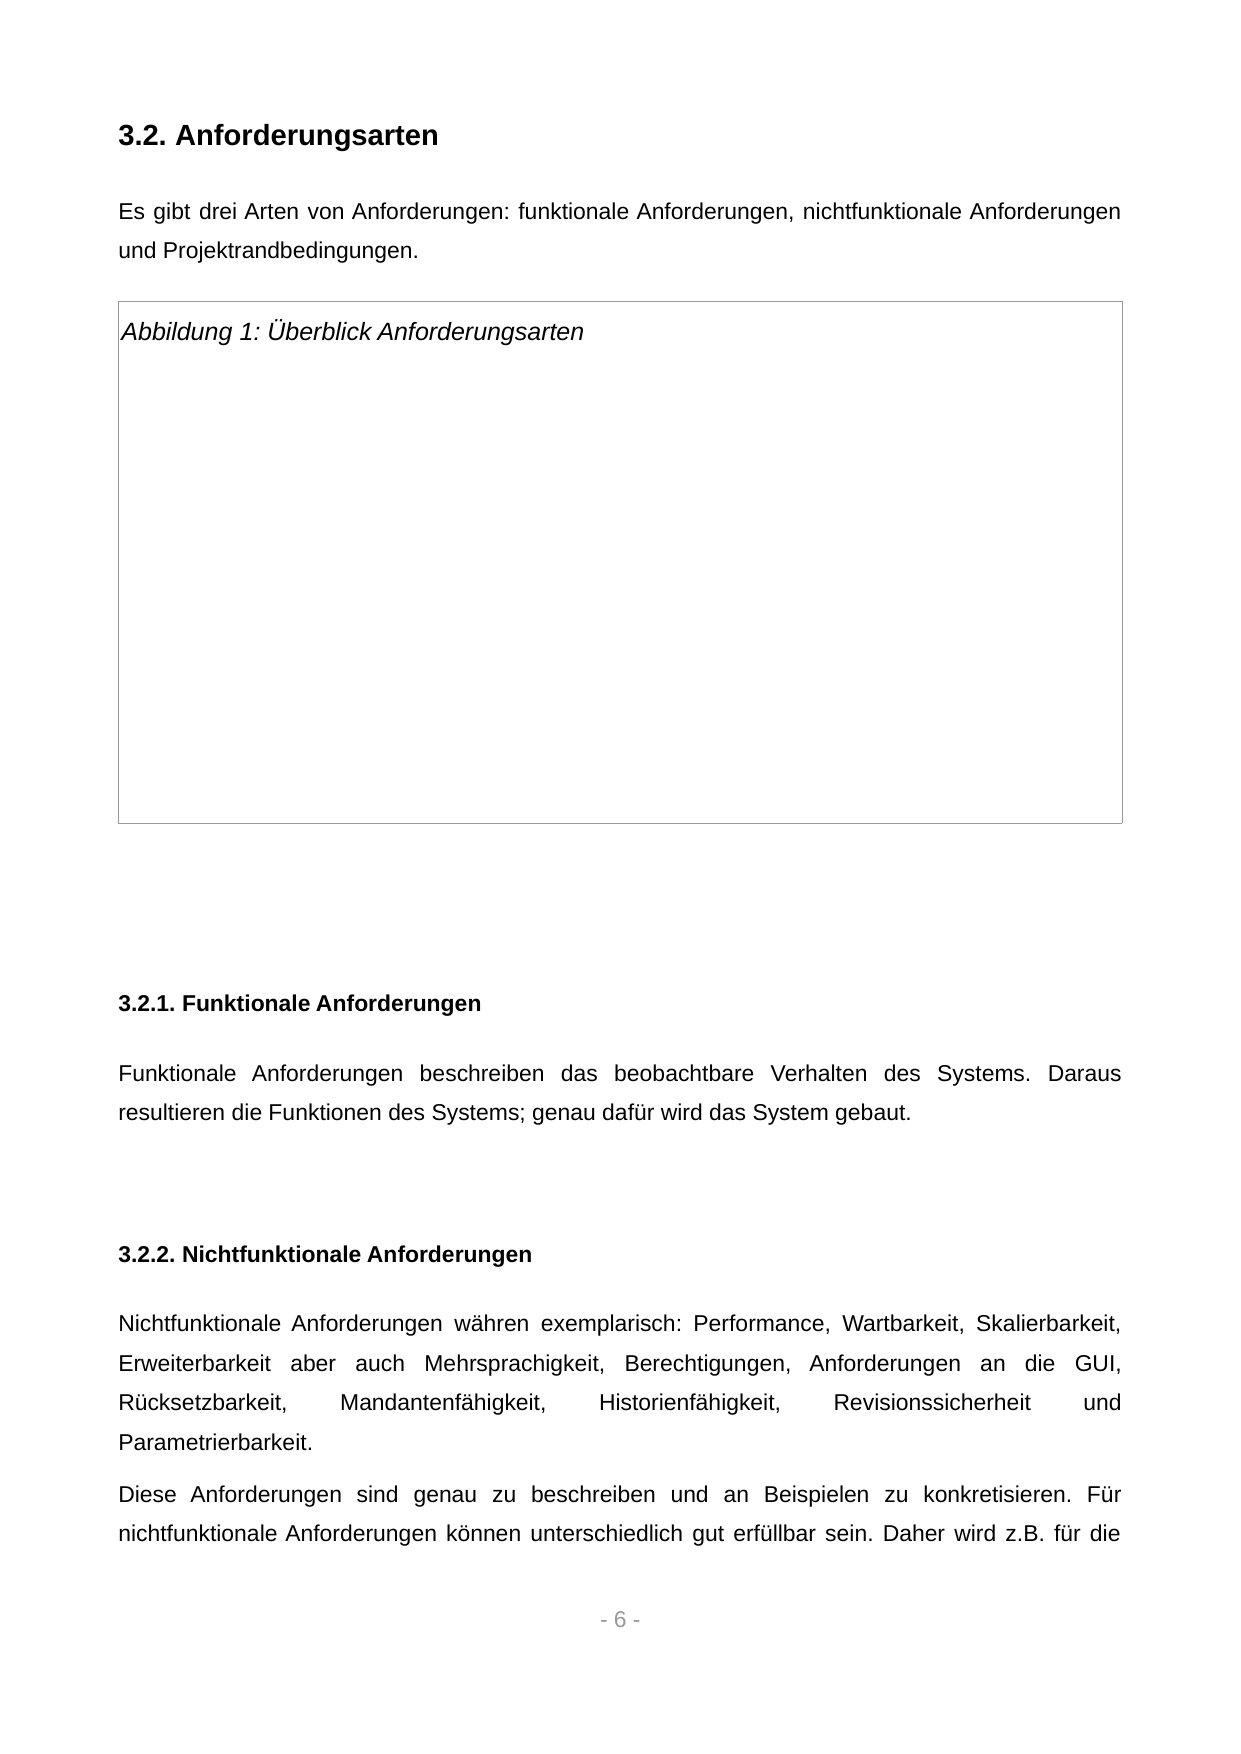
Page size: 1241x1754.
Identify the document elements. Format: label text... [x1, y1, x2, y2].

text Abbildung 1: Überblick Anforderungsarten [121, 317, 1119, 345]
subtitle Funktionale Anforderungen [118, 990, 1122, 1016]
text Funktionale Anforderungen beschreiben das beobachtbare Verhalten des Systems. Daraus resultieren die Funktionen des Systems; genau dafür wird das System gebaut. [118, 1059, 1122, 1125]
text Diese Anforderungen sind genau zu beschreiben und an Beispielen zu konkretisieren. Für nichtfunktionale Anforderungen können unterschiedlich gut erfüllbar sein. Daher wird z.B. für die [118, 1481, 1122, 1547]
subtitle Nichtfunktionale Anforderungen [118, 1241, 1122, 1267]
text Es gibt drei Arten von Anforderungen: funktionale Anforderungen, nichtfunktionale Anforderungen und Projektrandbedingungen. [118, 198, 1122, 264]
text Nichtfunktionale Anforderungen währen exemplarisch: Performance, Wartbarkeit, Skalierbarkeit, Erweiterbarkeit aber auch Mehrsprachigkeit, Berechtigungen, Anforderungen an die GUI, Rücksetzbarkeit, Mandantenfähigkeit, Historienfähigkeit, Revisionssicherheit und Parametrierbarkeit. [118, 1310, 1122, 1455]
subtitle Anforderungsarten [118, 118, 1122, 152]
